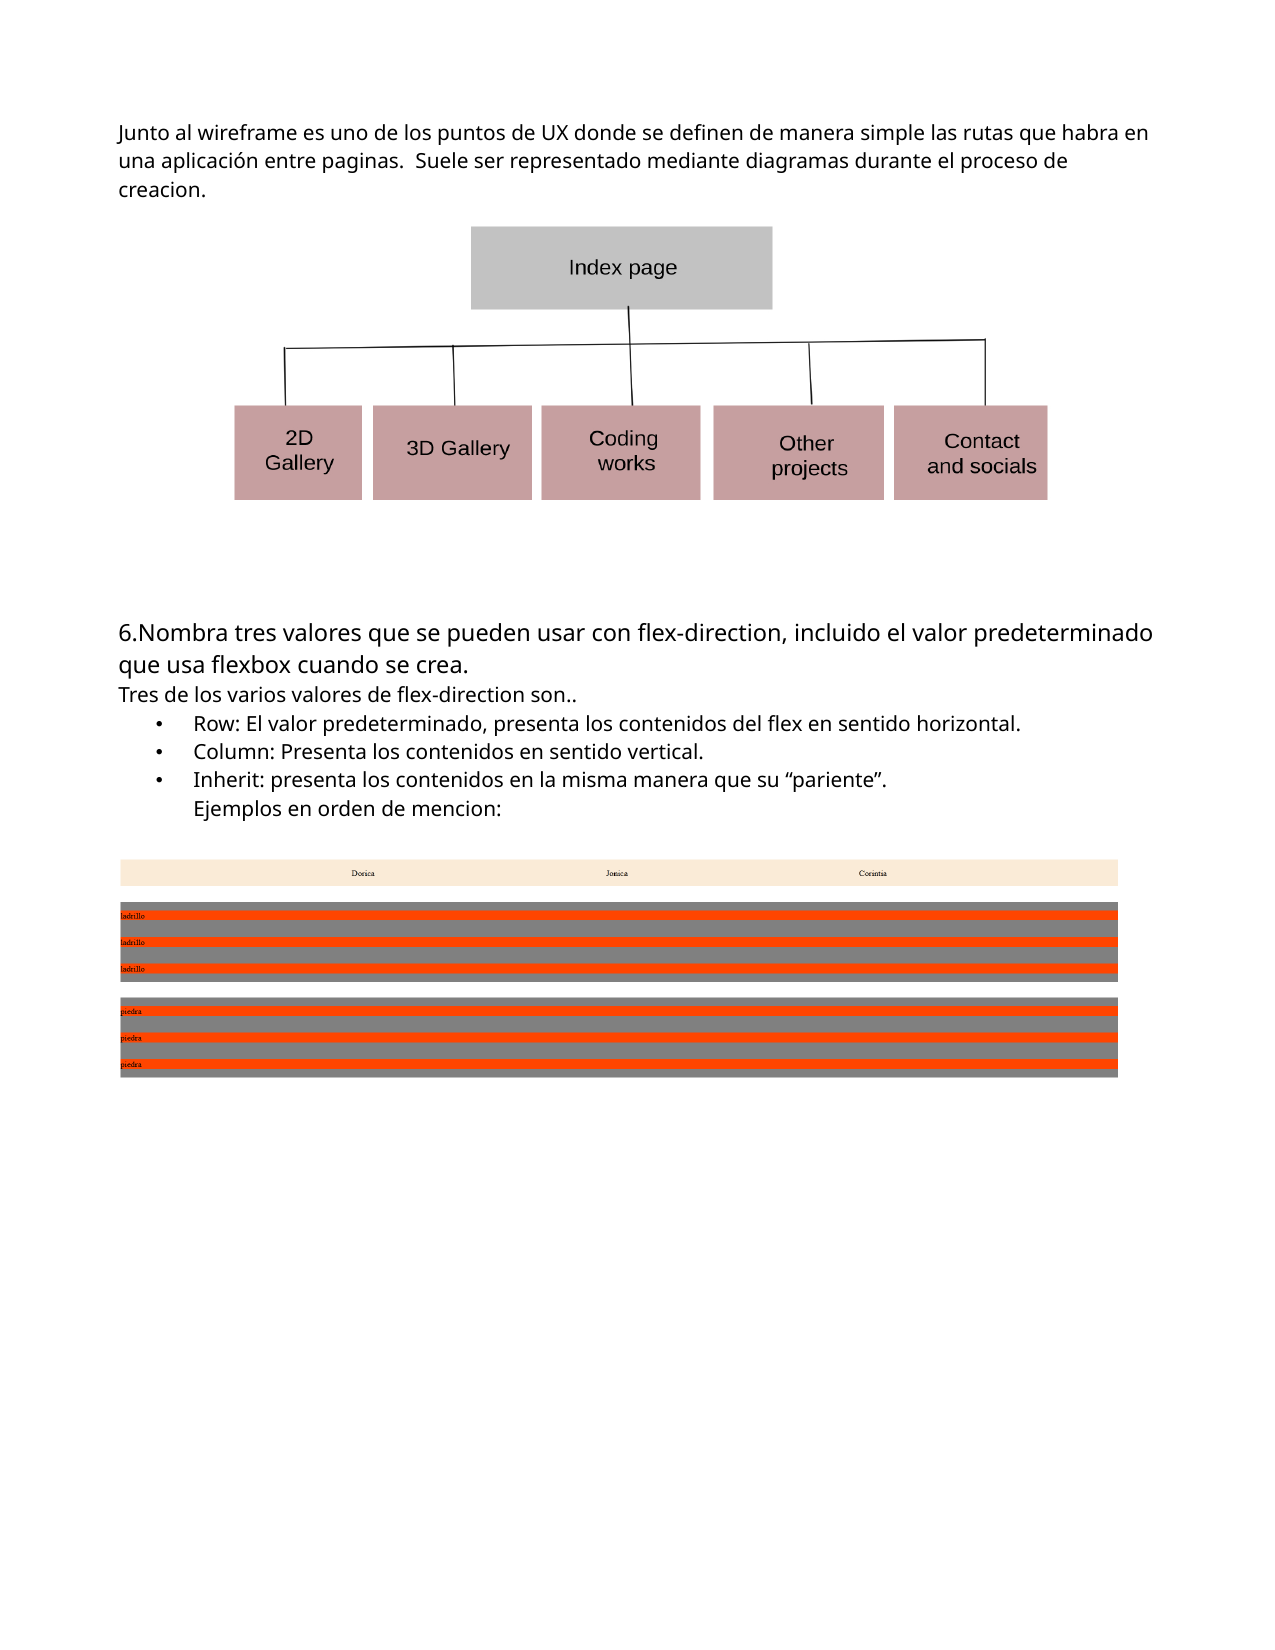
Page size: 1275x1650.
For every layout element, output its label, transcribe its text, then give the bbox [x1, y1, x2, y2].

list Row: El valor predeterminado, presenta los contenidos del flex en sentido horizontal. [156, 709, 1157, 737]
picture [189, 203, 1086, 553]
list Ejemplos en orden de mencion: [156, 794, 1157, 822]
text 6.Nombra tres valores que se pueden usar con flex-direction, incluido el valor predeterminado que usa flexbox cuando se crea. [118, 616, 1157, 680]
text Tres de los varios valores de flex-direction son.. [118, 680, 1157, 709]
list Column: Presenta los contenidos en sentido vertical. [156, 737, 1157, 766]
picture [118, 852, 1121, 1085]
text Junto al wireframe es uno de los puntos de UX donde se definen de manera simple las rutas que habra en una aplicación entre paginas. Suele ser representado mediante diagramas durante el proceso de creacion. [118, 118, 1157, 203]
list Inherit: presenta los contenidos en la misma manera que su “pariente”. [156, 766, 1157, 794]
